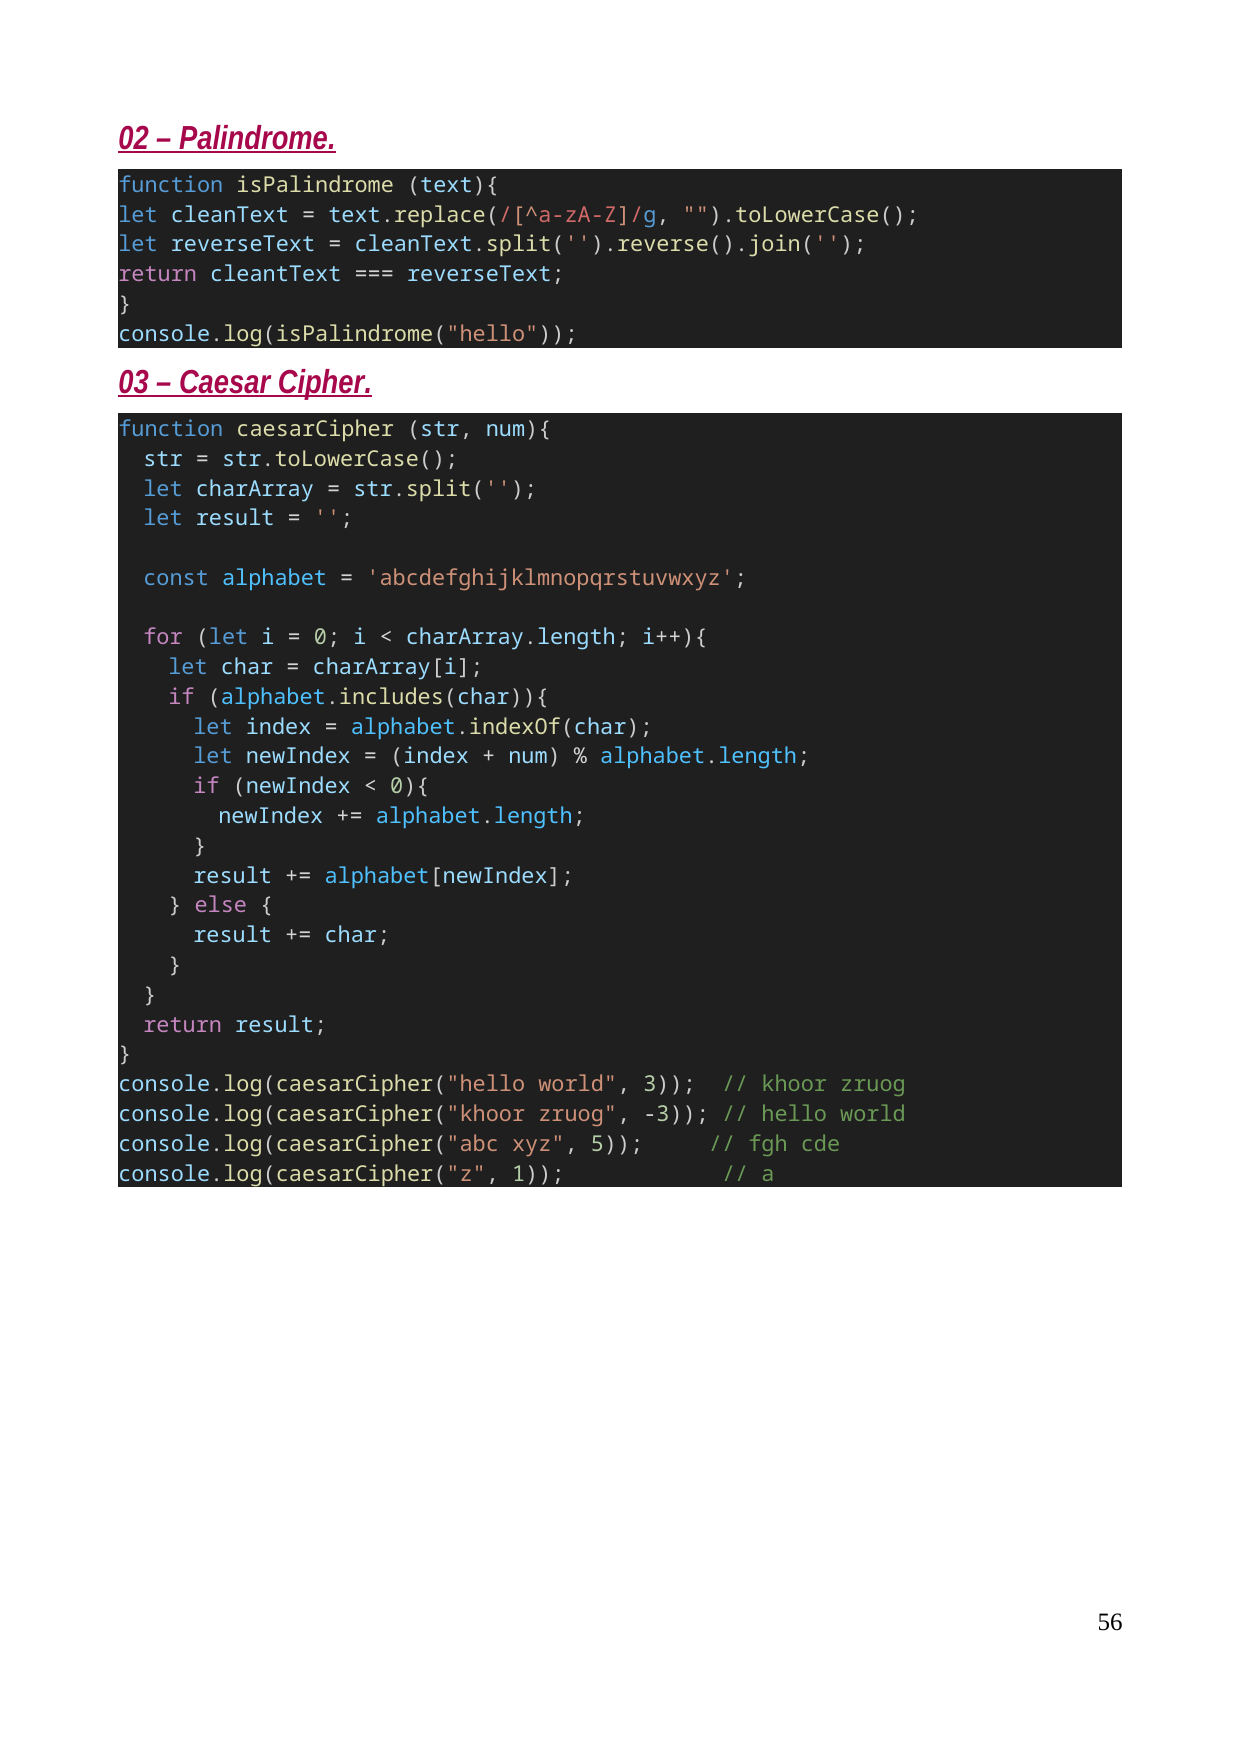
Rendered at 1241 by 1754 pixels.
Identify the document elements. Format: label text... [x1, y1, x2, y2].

table_header function caesarCipher (str, num){ str = str.toLowerCase(); let charArray = str.split(''); let result = ''; const alphabet = 'abcdefghijklmnopqrstuvwxyz'; for (let i = 0; i < charArray.length; i++){ let char = charArray[i]; if (alphabet.includes(char)){ let index = alphabet.indexOf(char); let newIndex = (index + num) % alphabet.length; if (newIndex < 0){ newIndex += alphabet.length; } result += alphabet[newIndex]; } else { result += char; } } return result; } console.log(caesarCipher("hello world", 3)); // khoor zruog console.log(caesarCipher("khoor zruog", -3)); // hello world console.log(caesarCipher("abc xyz", 5)); // fgh cde console.log(caesarCipher("z", 1)); // a [118, 413, 1122, 1187]
subtitle 03 – Caesar Cipher. [118, 362, 1122, 400]
table_header function isPalindrome (text){ let cleanText = text.replace(/[^a-zA-Z]/g, "").toLowerCase(); let reverseText = cleanText.split('').reverse().join(''); return cleantText === reverseText; } console.log(isPalindrome("hello")); [118, 169, 1122, 348]
subtitle 02 – Palindrome. [118, 118, 1122, 156]
